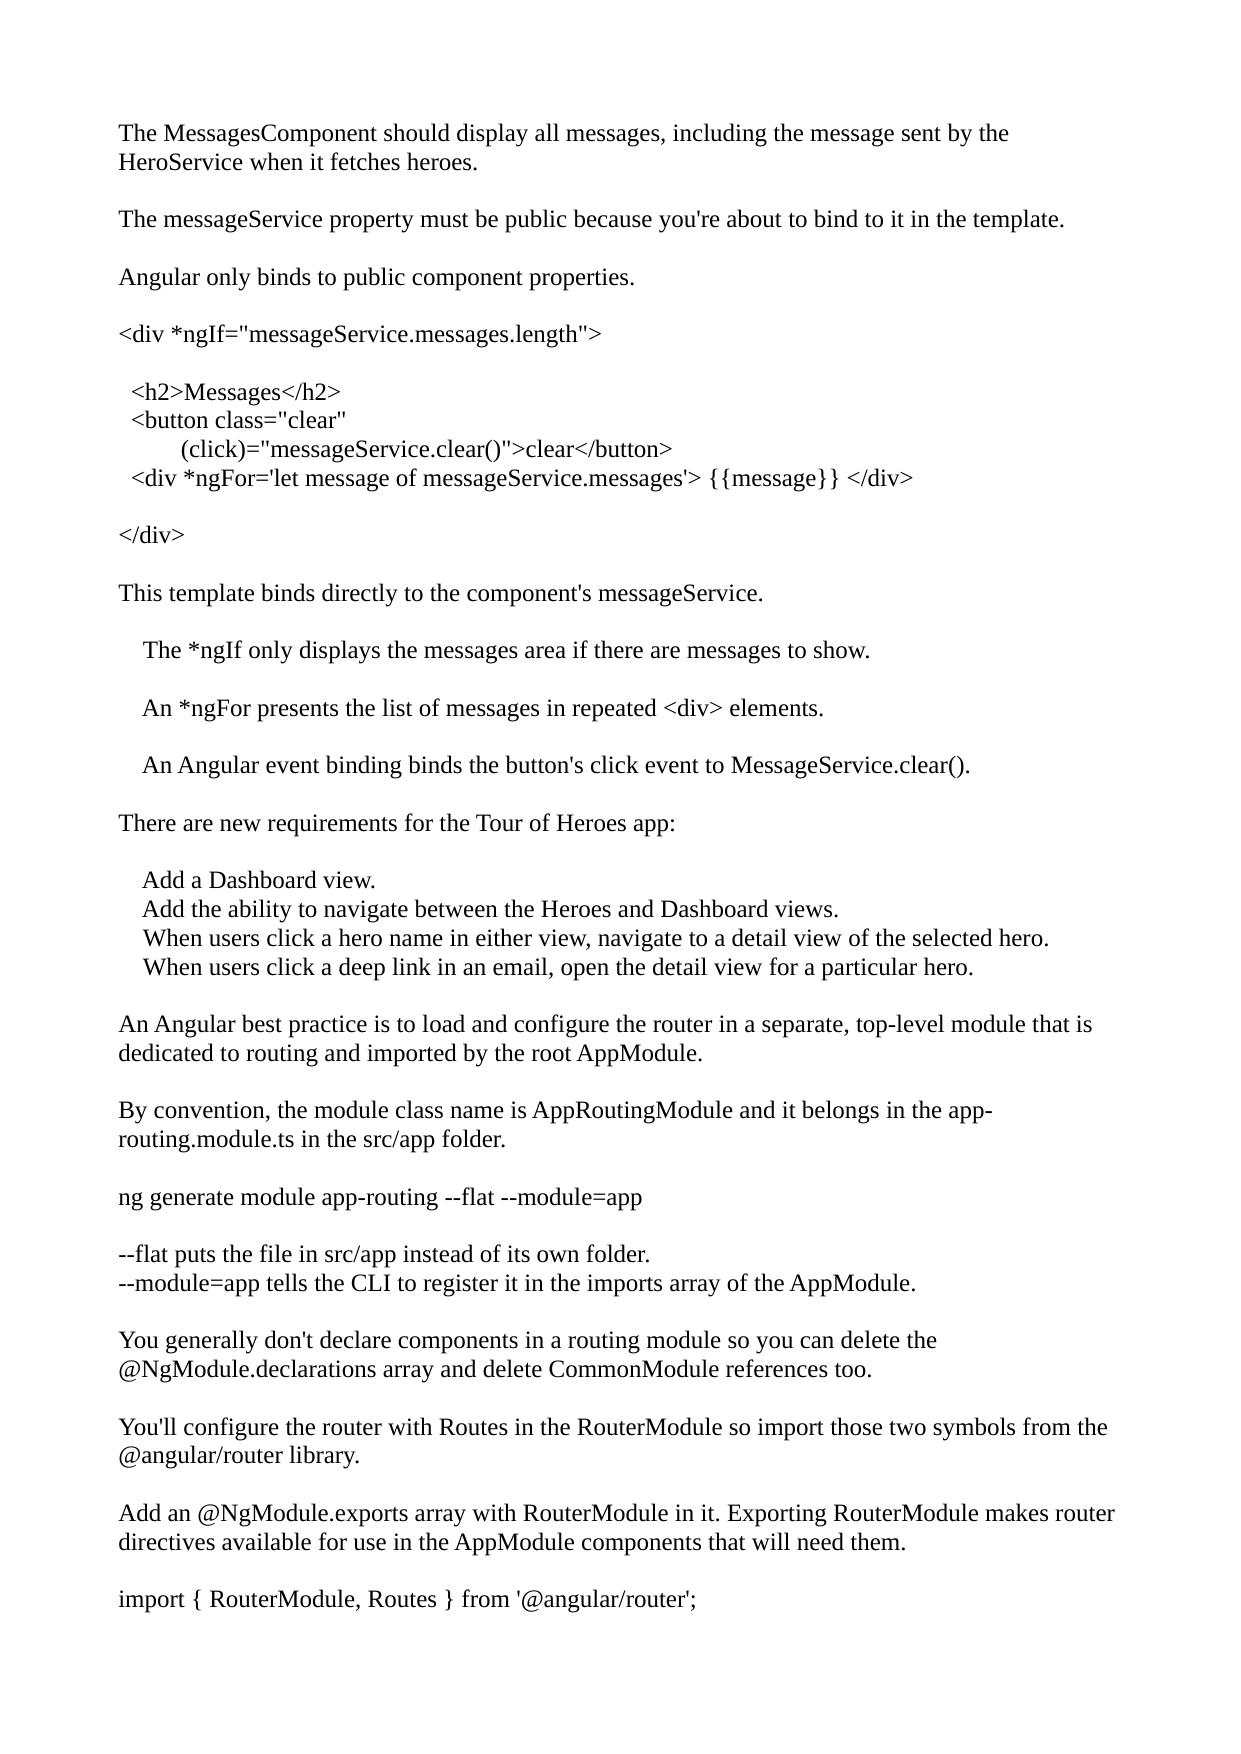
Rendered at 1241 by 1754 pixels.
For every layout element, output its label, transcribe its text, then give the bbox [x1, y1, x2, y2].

text <button class="clear" [118, 406, 1122, 434]
text The *ngIf only displays the messages area if there are messages to show. [118, 636, 1122, 664]
text <h2>Messages</h2> [118, 377, 1122, 406]
text When users click a hero name in either view, navigate to a detail view of the selected hero. [118, 923, 1122, 952]
text <div *ngIf="messageService.messages.length"> [118, 319, 1122, 348]
text An Angular event binding binds the button's click event to MessageService.clear(). [118, 751, 1122, 779]
text ng generate module app-routing --flat --module=app [118, 1182, 1122, 1211]
text --flat puts the file in src/app instead of its own folder. [118, 1239, 1122, 1268]
text The MessagesComponent should display all messages, including the message sent by the HeroService when it fetches heroes. [118, 118, 1122, 176]
text <div *ngFor='let message of messageService.messages'> {{message}} </div> [118, 463, 1122, 492]
text This template binds directly to the component's messageService. [118, 578, 1122, 607]
text By convention, the module class name is AppRoutingModule and it belongs in the app-routing.module.ts in the src/app folder. [118, 1096, 1122, 1153]
text You generally don't declare components in a routing module so you can delete the @NgModule.declarations array and delete CommonModule references too. [118, 1326, 1122, 1383]
text You'll configure the router with Routes in the RouterModule so import those two symbols from the @angular/router library. [118, 1412, 1122, 1469]
text When users click a deep link in an email, open the detail view for a particular hero. [118, 952, 1122, 981]
text Angular only binds to public component properties. [118, 262, 1122, 291]
text An *ngFor presents the list of messages in repeated <div> elements. [118, 693, 1122, 722]
text (click)="messageService.clear()">clear</button> [118, 434, 1122, 463]
text --module=app tells the CLI to register it in the imports array of the AppModule. [118, 1268, 1122, 1297]
text import { RouterModule, Routes } from '@angular/router'; [118, 1584, 1122, 1613]
text Add an @NgModule.exports array with RouterModule in it. Exporting RouterModule makes router directives available for use in the AppModule components that will need them. [118, 1498, 1122, 1556]
text Add the ability to navigate between the Heroes and Dashboard views. [118, 894, 1122, 923]
text There are new requirements for the Tour of Heroes app: [118, 808, 1122, 837]
text The messageService property must be public because you're about to bind to it in the template. [118, 204, 1122, 233]
text </div> [118, 521, 1122, 549]
text Add a Dashboard view. [118, 866, 1122, 894]
text An Angular best practice is to load and configure the router in a separate, top-level module that is dedicated to routing and imported by the root AppModule. [118, 1009, 1122, 1067]
